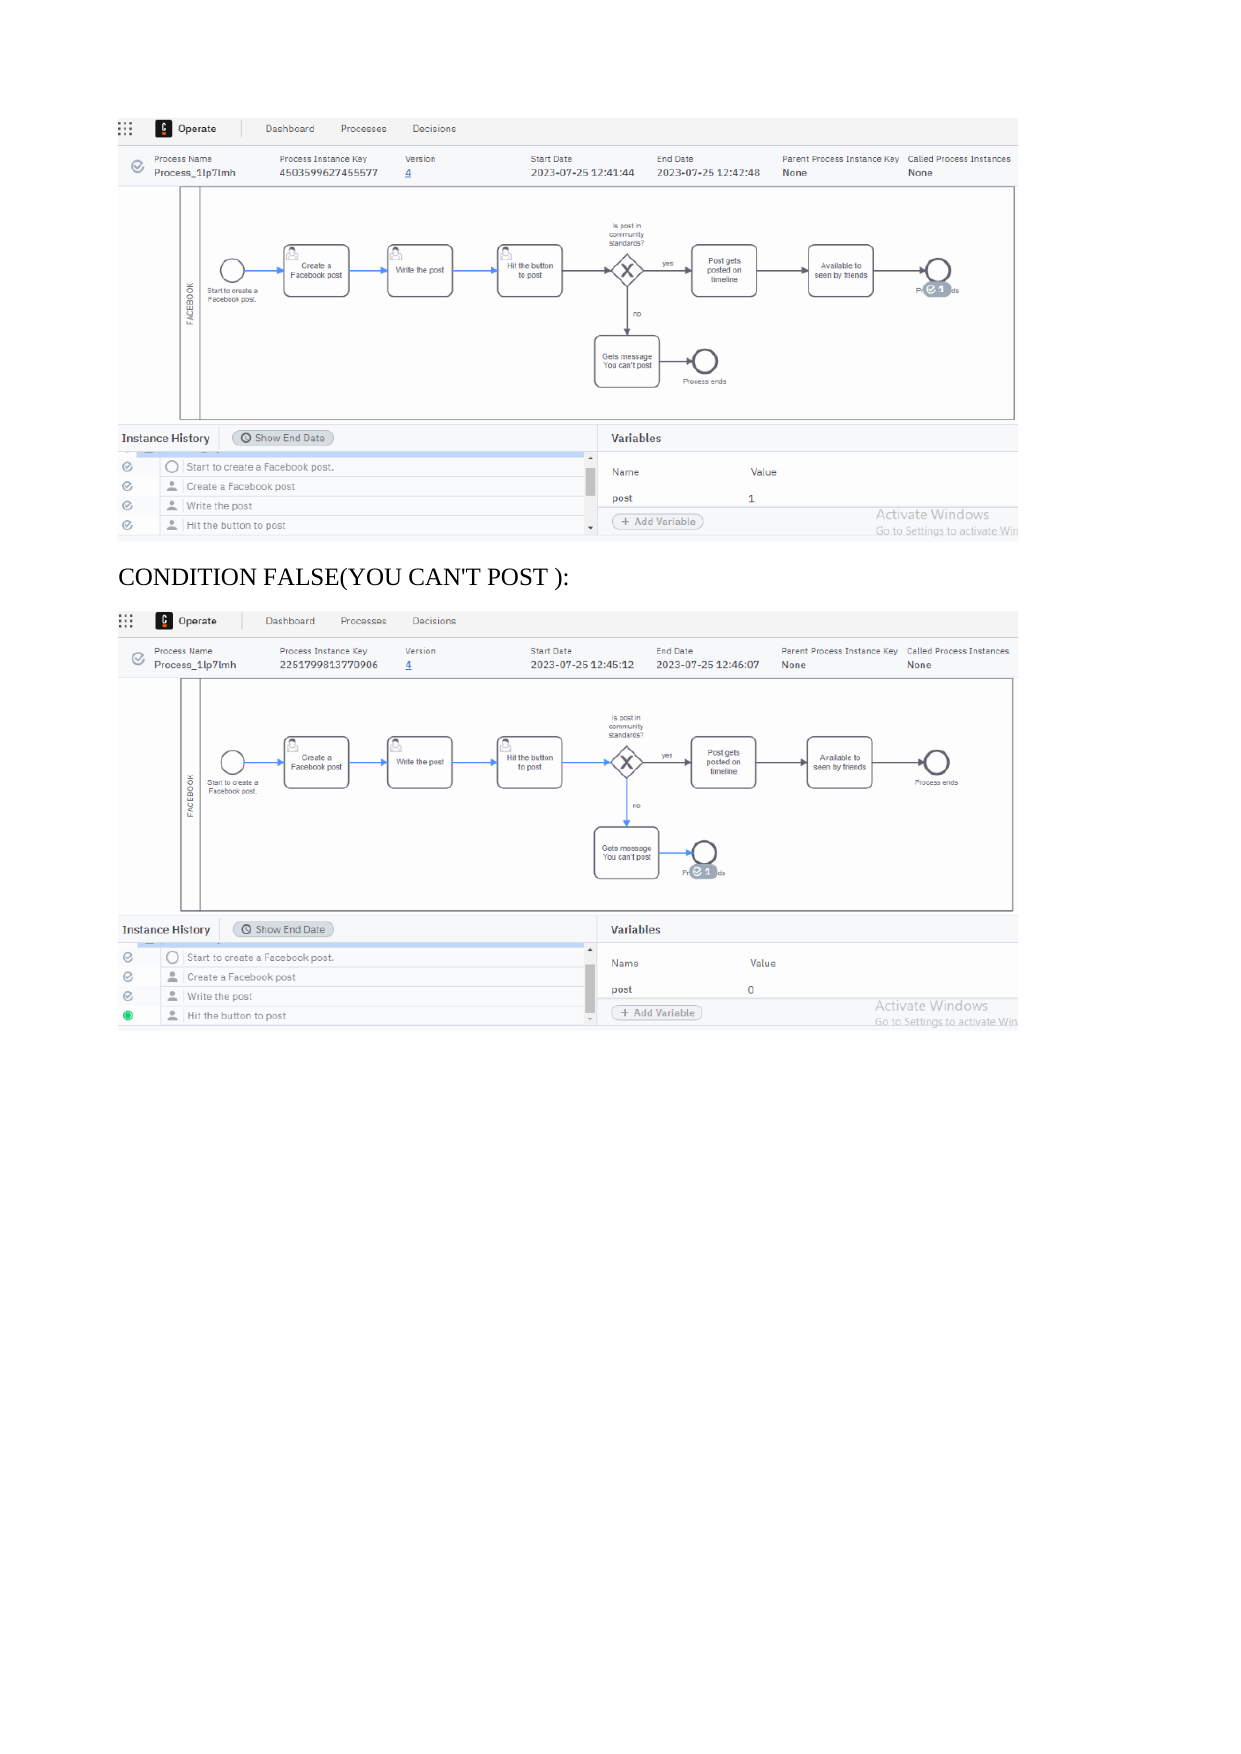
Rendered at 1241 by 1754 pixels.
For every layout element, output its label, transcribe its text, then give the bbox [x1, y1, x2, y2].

text CONDITION FALSE(YOU CAN'T POST ): [118, 562, 1122, 591]
